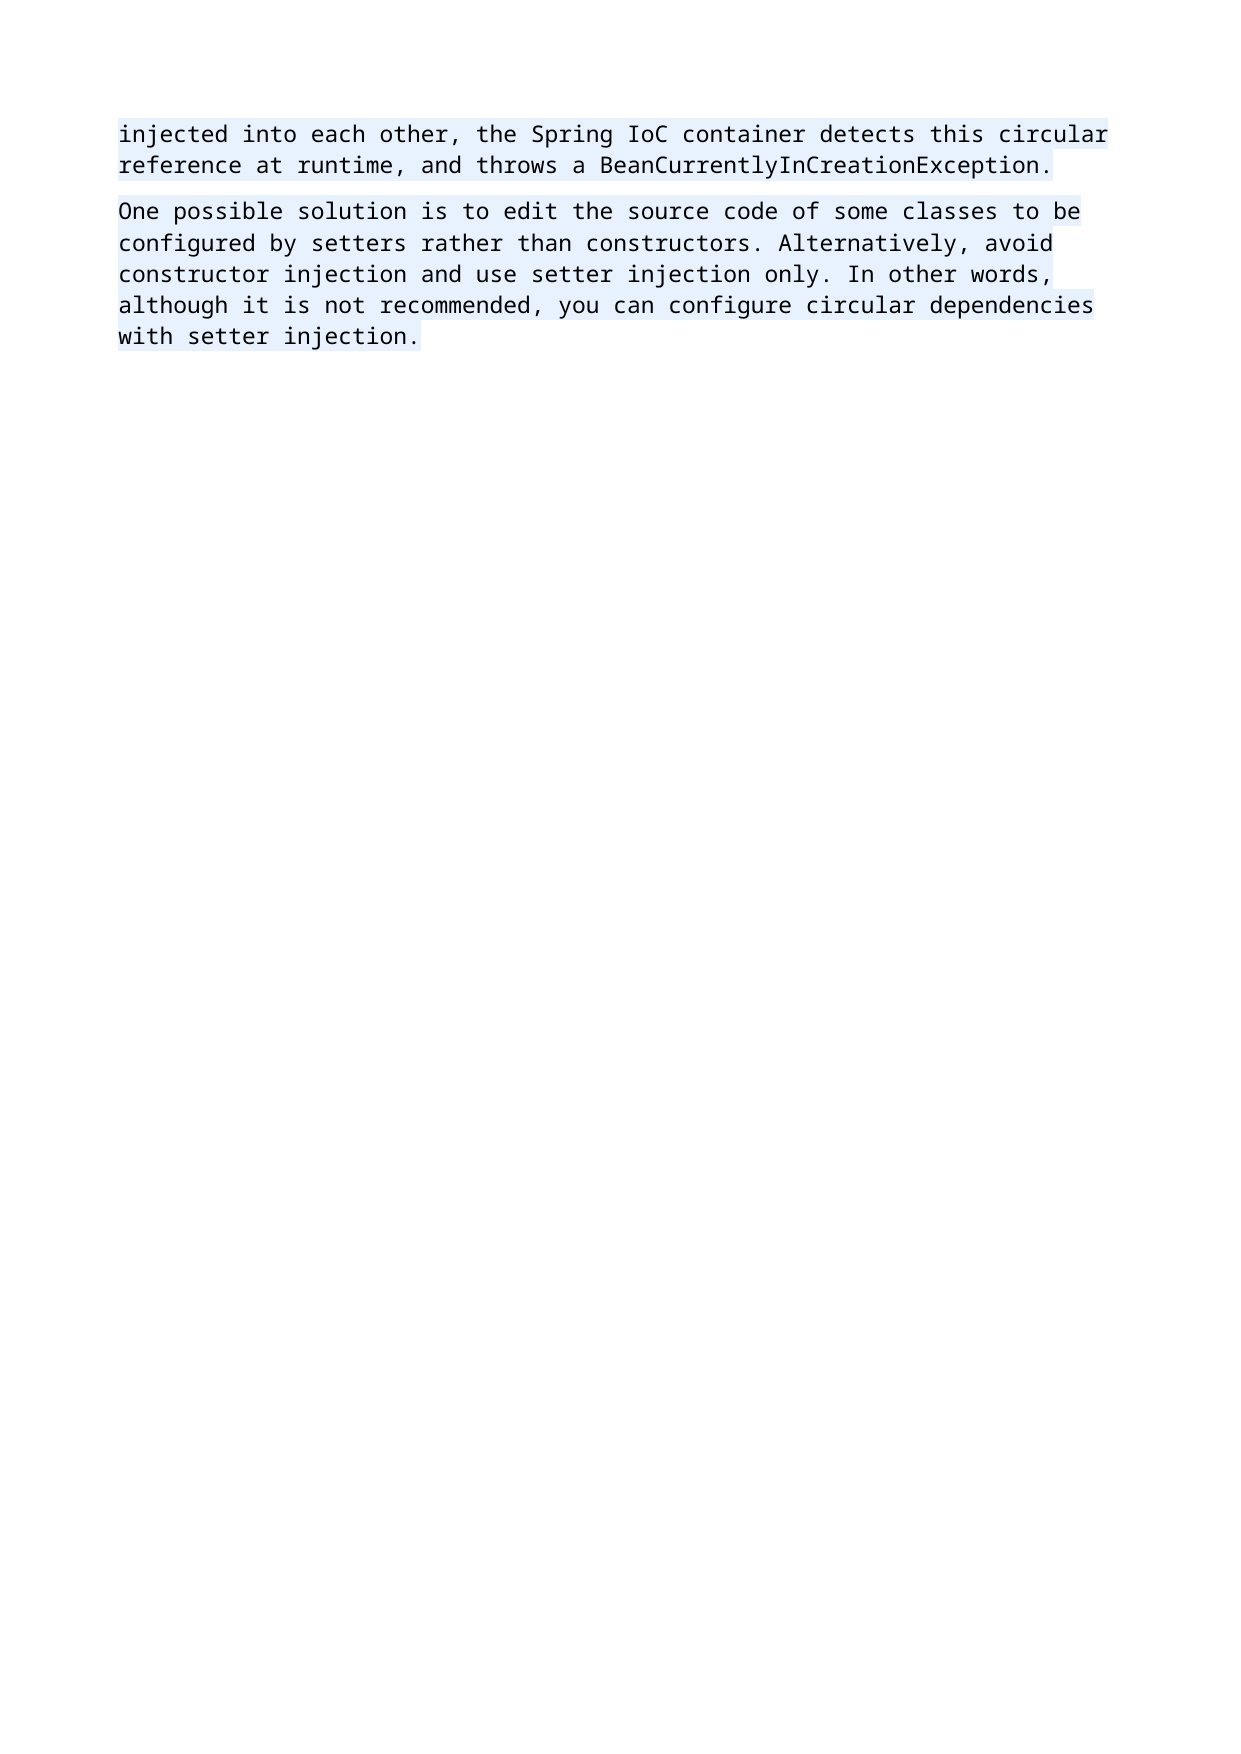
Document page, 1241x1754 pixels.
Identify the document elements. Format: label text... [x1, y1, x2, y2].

text One possible solution is to edit the source code of some classes to be configured by setters rather than constructors. Alternatively, avoid constructor injection and use setter injection only. In other words, although it is not recommended, you can configure circular dependencies with setter injection. [118, 195, 1122, 351]
text injected into each other, the Spring IoC container detects this circular reference at runtime, and throws a BeanCurrentlyInCreationException. [118, 118, 1122, 181]
